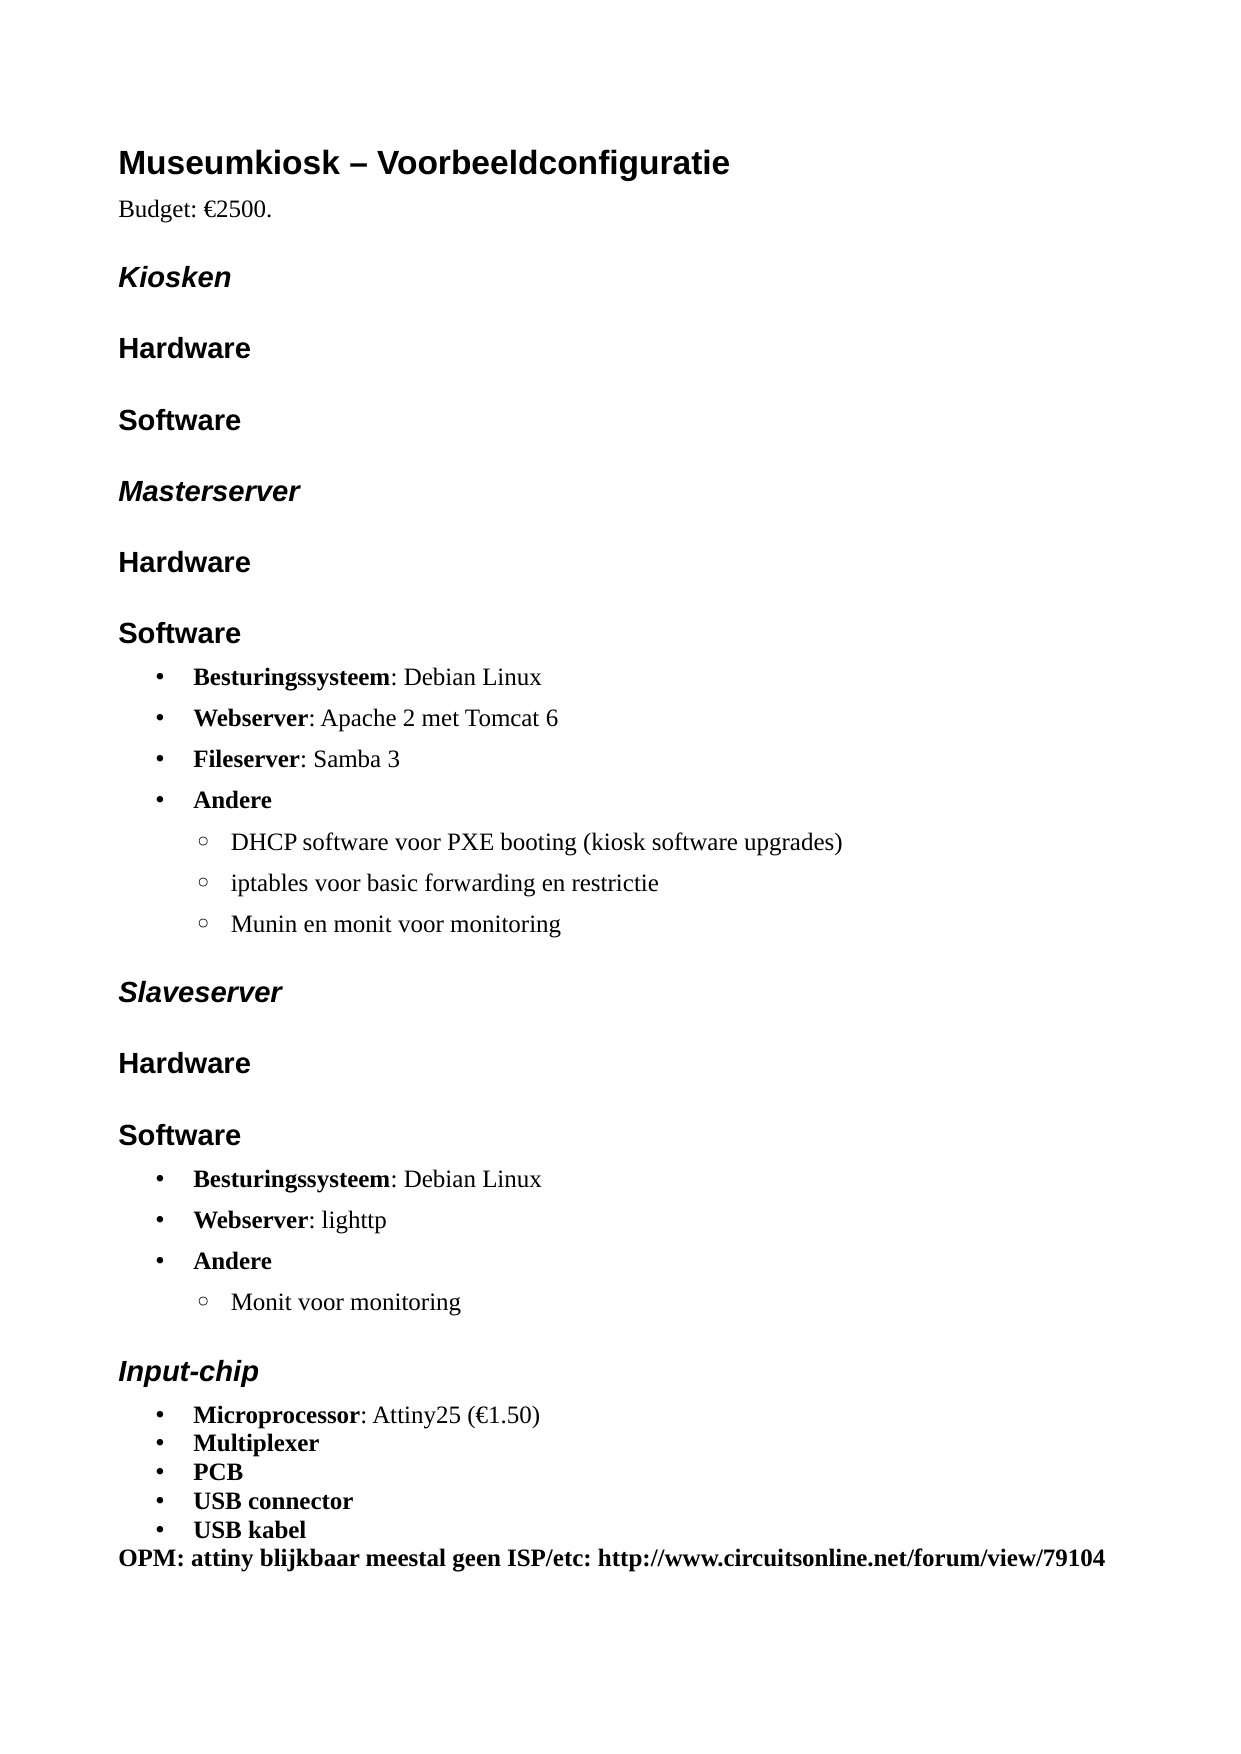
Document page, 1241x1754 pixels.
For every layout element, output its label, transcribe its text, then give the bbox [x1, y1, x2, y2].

subtitle Kiosken [118, 261, 1122, 294]
subtitle Software [118, 616, 1122, 649]
list Webserver: lighttp [156, 1205, 1122, 1234]
subtitle Hardware [118, 332, 1122, 365]
subtitle Hardware [118, 545, 1122, 578]
list Fileserver: Samba 3 [156, 744, 1122, 773]
list Andere [156, 786, 1122, 814]
list USB kabel [156, 1515, 1122, 1543]
subtitle Slaveserver [118, 976, 1122, 1009]
text Budget: €2500. [118, 194, 1122, 223]
text OPM: attiny blijkbaar meestal geen ISP/etc: http://www.circuitsonline.net/forum/view/79104 [118, 1543, 1122, 1572]
list USB connector [156, 1486, 1122, 1515]
list Microprocessor: Attiny25 (€1.50) [156, 1400, 1122, 1428]
list Multiplexer [156, 1428, 1122, 1457]
list PCB [156, 1457, 1122, 1486]
list Besturingssysteem: Debian Linux [156, 662, 1122, 691]
list iptables voor basic forwarding en restrictie [193, 868, 1122, 897]
subtitle Software [118, 1118, 1122, 1151]
list DHCP software voor PXE booting (kiosk software upgrades) [193, 827, 1122, 856]
subtitle Hardware [118, 1047, 1122, 1080]
list Andere [156, 1246, 1122, 1275]
subtitle Software [118, 403, 1122, 436]
list Monit voor monitoring [193, 1287, 1122, 1316]
list Munin en monit voor monitoring [193, 909, 1122, 938]
list Webserver: Apache 2 met Tomcat 6 [156, 703, 1122, 732]
subtitle Masterserver [118, 474, 1122, 507]
list Besturingssysteem: Debian Linux [156, 1164, 1122, 1192]
subtitle Input-chip [118, 1354, 1122, 1387]
subtitle Museumkiosk – Voorbeeldconfiguratie [118, 143, 1122, 182]
